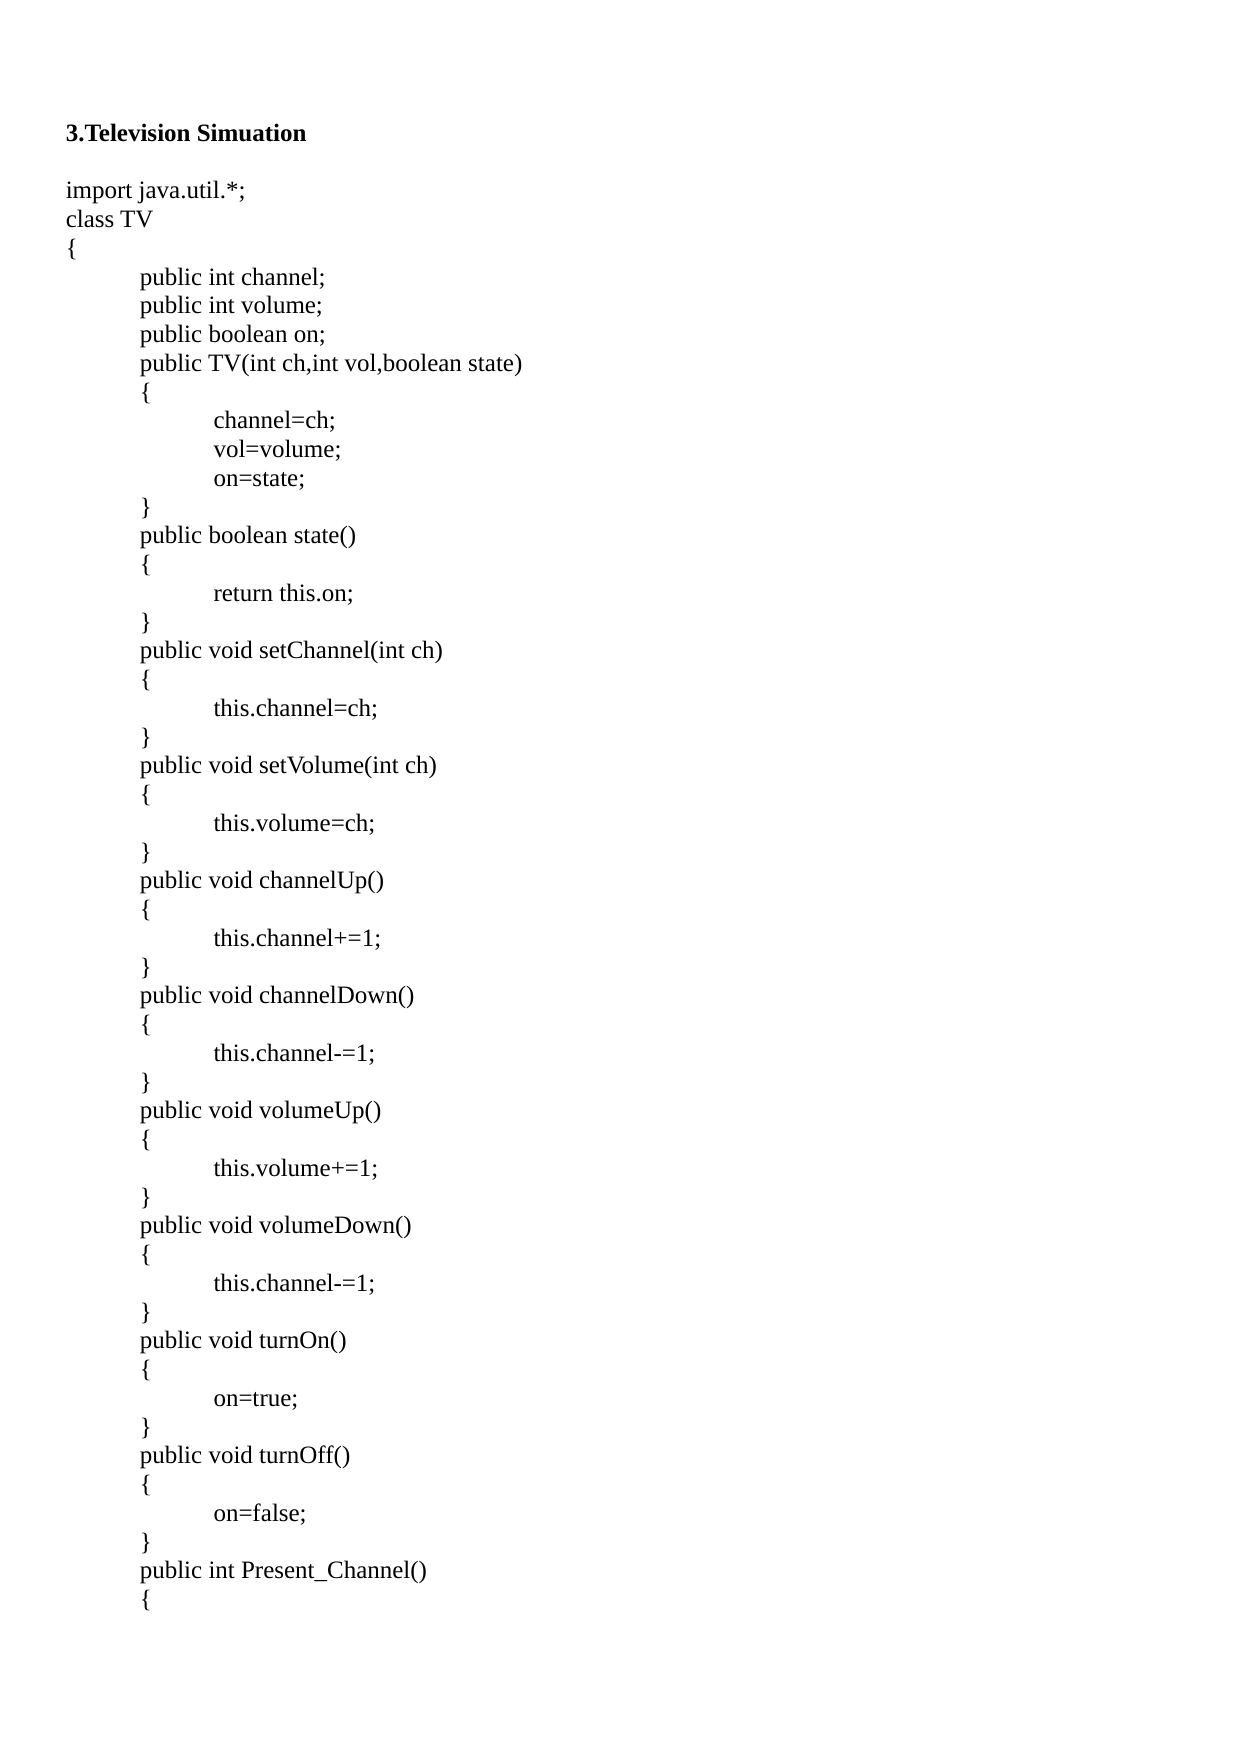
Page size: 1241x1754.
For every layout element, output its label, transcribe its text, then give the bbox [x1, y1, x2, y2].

text { [66, 233, 1194, 262]
text this.volume=ch; [66, 808, 1194, 837]
text this.channel+=1; [66, 923, 1194, 952]
text } [66, 722, 1194, 751]
text { [66, 549, 1194, 578]
text this.channel=ch; [66, 693, 1194, 722]
text public void setChannel(int ch) [66, 636, 1194, 664]
text public TV(int ch,int vol,boolean state) [66, 348, 1194, 377]
text public void setVolume(int ch) [66, 751, 1194, 779]
text { [66, 894, 1194, 923]
text 3.Television Simuation [66, 118, 1194, 147]
text this.channel-=1; [66, 1038, 1194, 1067]
text import java.util.*; [66, 176, 1194, 204]
text { [66, 664, 1194, 693]
text } [66, 1182, 1194, 1211]
text public boolean state() [66, 521, 1194, 549]
text } [66, 1412, 1194, 1441]
text } [66, 1297, 1194, 1326]
text { [66, 1354, 1194, 1383]
text { [66, 1469, 1194, 1498]
text } [66, 1067, 1194, 1096]
text public boolean on; [66, 319, 1194, 348]
text } [66, 1527, 1194, 1556]
text class TV [66, 204, 1194, 233]
text public void turnOn() [66, 1326, 1194, 1354]
text { [66, 377, 1194, 406]
text public int volume; [66, 291, 1194, 319]
text channel=ch; [66, 406, 1194, 434]
text on=true; [66, 1383, 1194, 1412]
text } [66, 492, 1194, 521]
text } [66, 607, 1194, 636]
text public void volumeUp() [66, 1096, 1194, 1124]
text public void channelDown() [66, 981, 1194, 1009]
text { [66, 1009, 1194, 1038]
text on=false; [66, 1498, 1194, 1527]
text public void turnOff() [66, 1441, 1194, 1469]
text { [66, 779, 1194, 808]
text public int channel; [66, 262, 1194, 291]
text public void channelUp() [66, 866, 1194, 894]
text { [66, 1239, 1194, 1268]
text this.volume+=1; [66, 1153, 1194, 1182]
text } [66, 837, 1194, 866]
text { [66, 1584, 1194, 1613]
text return this.on; [66, 578, 1194, 607]
text on=state; [66, 463, 1194, 492]
text } [66, 952, 1194, 981]
text public void volumeDown() [66, 1211, 1194, 1239]
text public int Present_Channel() [66, 1556, 1194, 1584]
text vol=volume; [66, 434, 1194, 463]
text this.channel-=1; [66, 1268, 1194, 1297]
text { [66, 1124, 1194, 1153]
